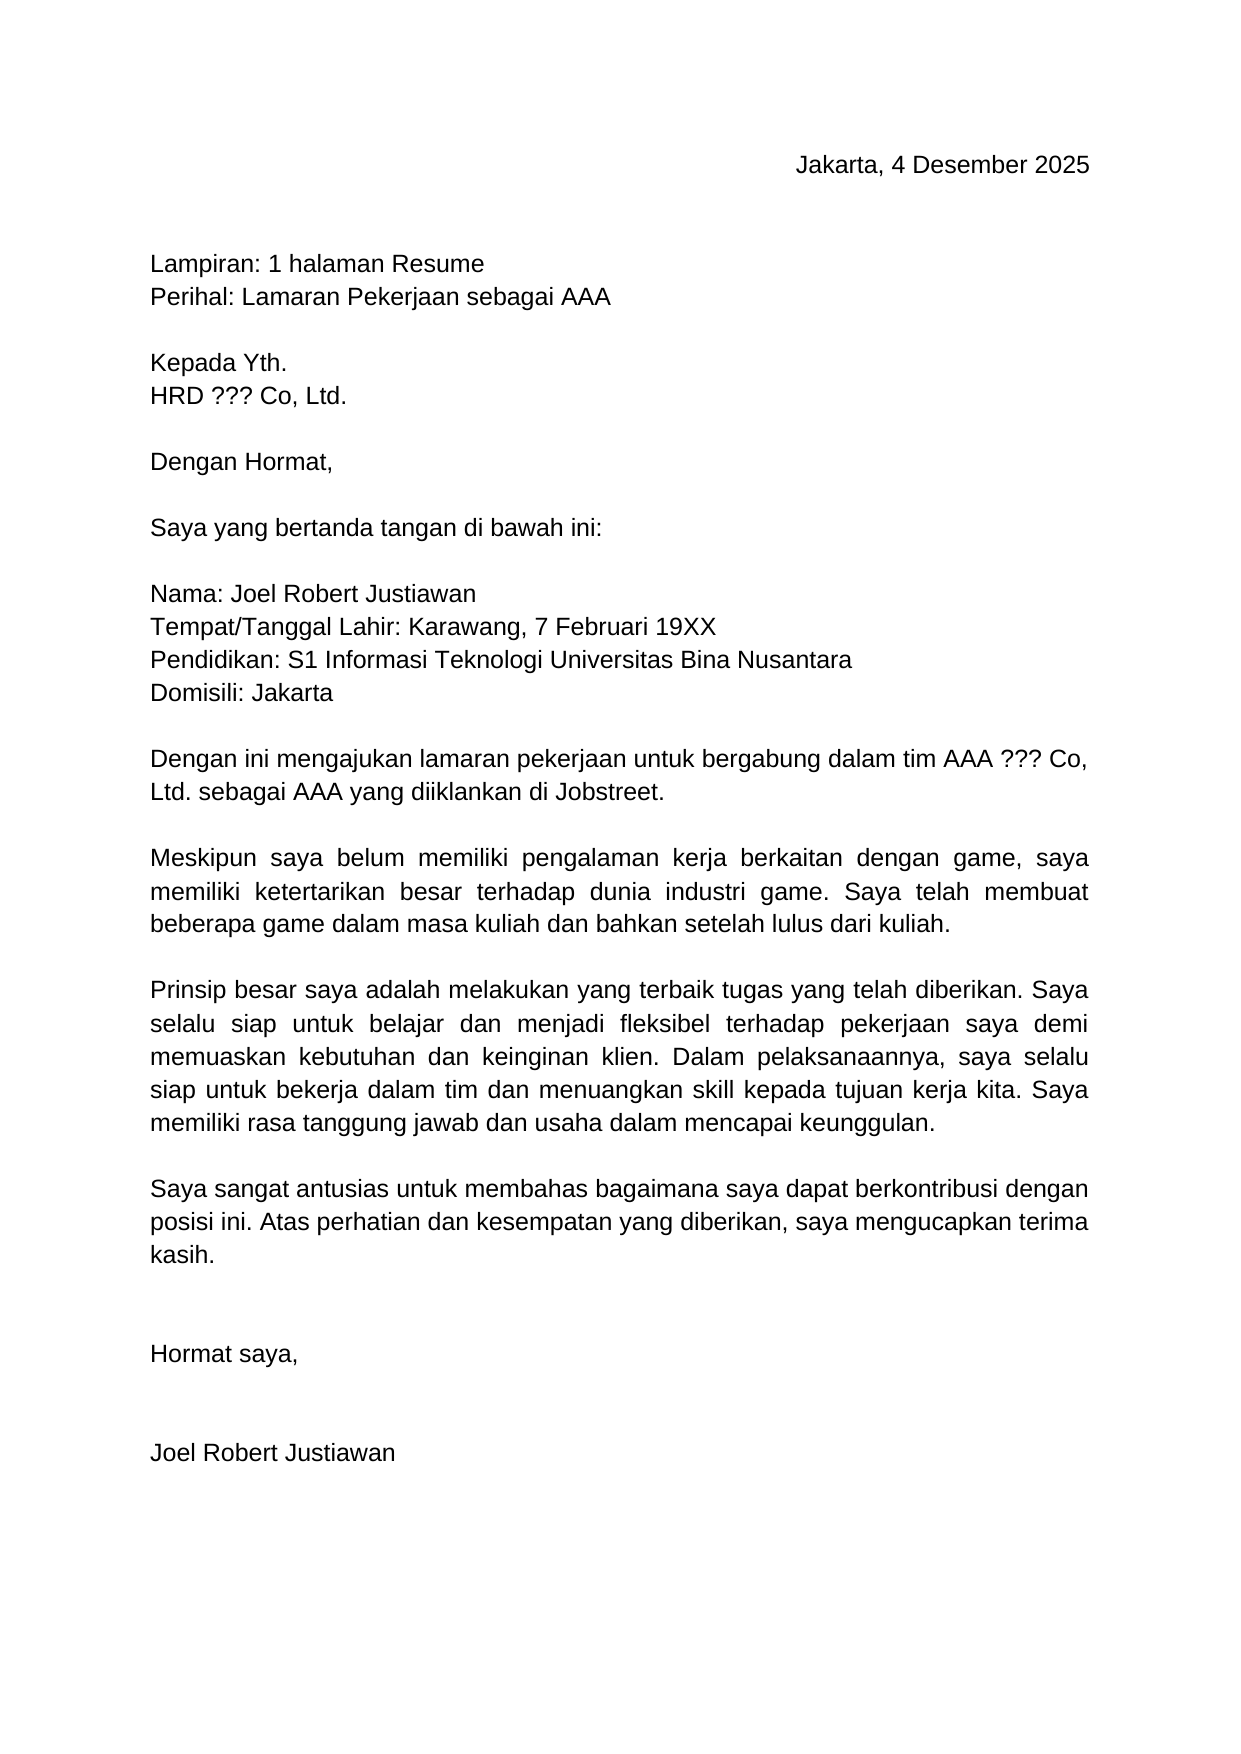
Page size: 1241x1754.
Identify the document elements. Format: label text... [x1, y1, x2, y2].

text HRD ??? Co, Ltd. [150, 381, 1090, 410]
text Perihal: Lamaran Pekerjaan sebagai AAA [150, 282, 1090, 311]
text Joel Robert Justiawan [150, 1438, 1090, 1467]
text Hormat saya, [150, 1339, 1090, 1367]
text Saya yang bertanda tangan di bawah ini: [150, 513, 1090, 542]
text Nama: Joel Robert Justiawan [150, 579, 1090, 608]
text Domisili: Jakarta [150, 678, 1090, 707]
text Meskipun saya belum memiliki pengalaman kerja berkaitan dengan game, saya memiliki ketertarikan besar terhadap dunia industri game. Saya telah membuat beberapa game dalam masa kuliah dan bahkan setelah lulus dari kuliah. [150, 843, 1090, 938]
text Lampiran: 1 halaman Resume [150, 249, 1090, 278]
text Saya sangat antusias untuk membahas bagaimana saya dapat berkontribusi dengan posisi ini. Atas perhatian dan kesempatan yang diberikan, saya mengucapkan terima kasih. [150, 1174, 1090, 1268]
text Dengan Hormat, [150, 447, 1090, 476]
text Pendidikan: S1 Informasi Teknologi Universitas Bina Nusantara [150, 645, 1090, 674]
text Dengan ini mengajukan lamaran pekerjaan untuk bergabung dalam tim AAA ??? Co, Ltd. sebagai AAA yang diiklankan di Jobstreet. [150, 744, 1090, 806]
text Jakarta, 4 Desember 2025 [150, 150, 1090, 179]
text Tempat/Tanggal Lahir: Karawang, 7 Februari 19XX [150, 612, 1090, 641]
text Kepada Yth. [150, 348, 1090, 377]
text Prinsip besar saya adalah melakukan yang terbaik tugas yang telah diberikan. Saya selalu siap untuk belajar dan menjadi fleksibel terhadap pekerjaan saya demi memuaskan kebutuhan dan keinginan klien. Dalam pelaksanaannya, saya selalu siap untuk bekerja dalam tim dan menuangkan skill kepada tujuan kerja kita. Saya memiliki rasa tanggung jawab dan usaha dalam mencapai keunggulan. [150, 976, 1090, 1136]
